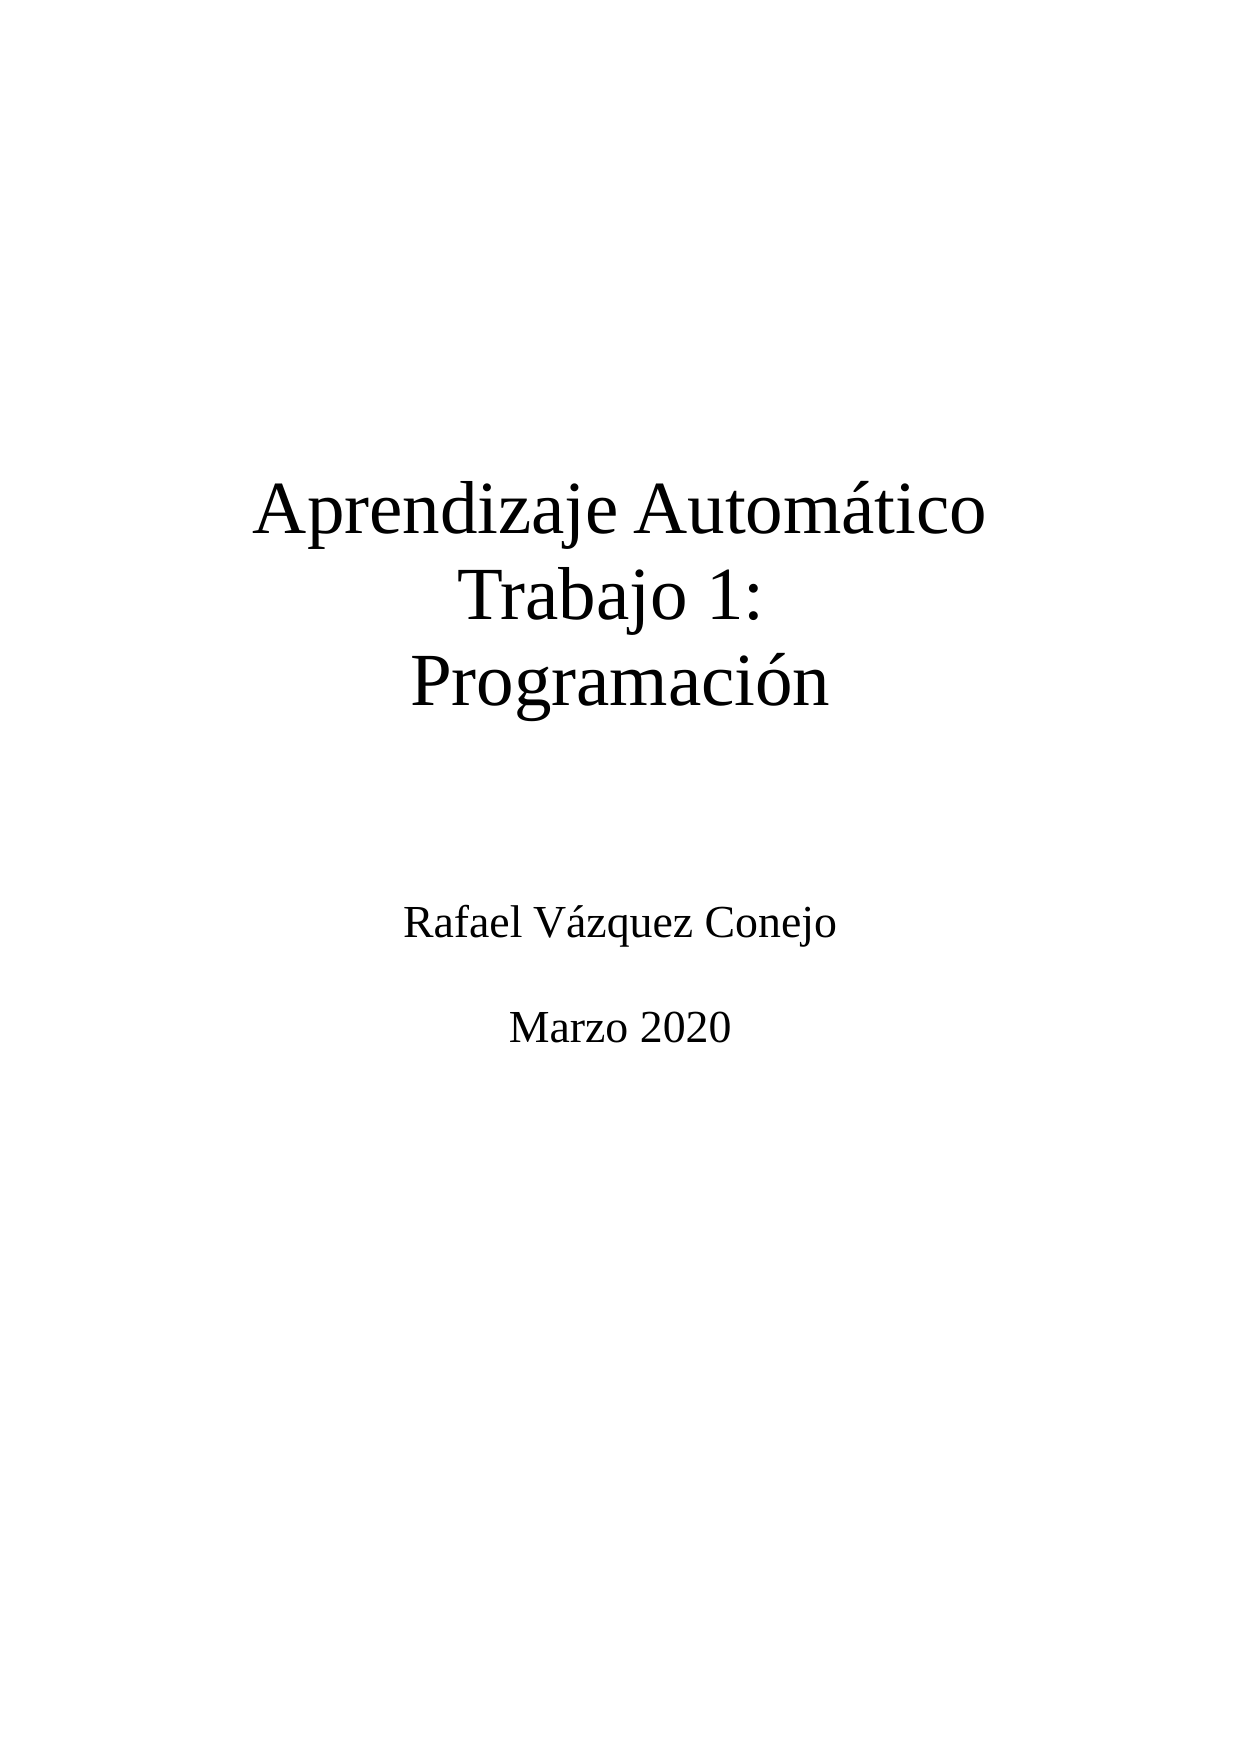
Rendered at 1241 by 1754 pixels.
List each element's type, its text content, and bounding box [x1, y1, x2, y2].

text Aprendizaje Automático [118, 463, 1122, 549]
text Marzo 2020 [118, 1000, 1122, 1052]
text Programación [118, 636, 1122, 722]
text Rafael Vázquez Conejo [118, 894, 1122, 947]
text Trabajo 1: [118, 549, 1122, 636]
